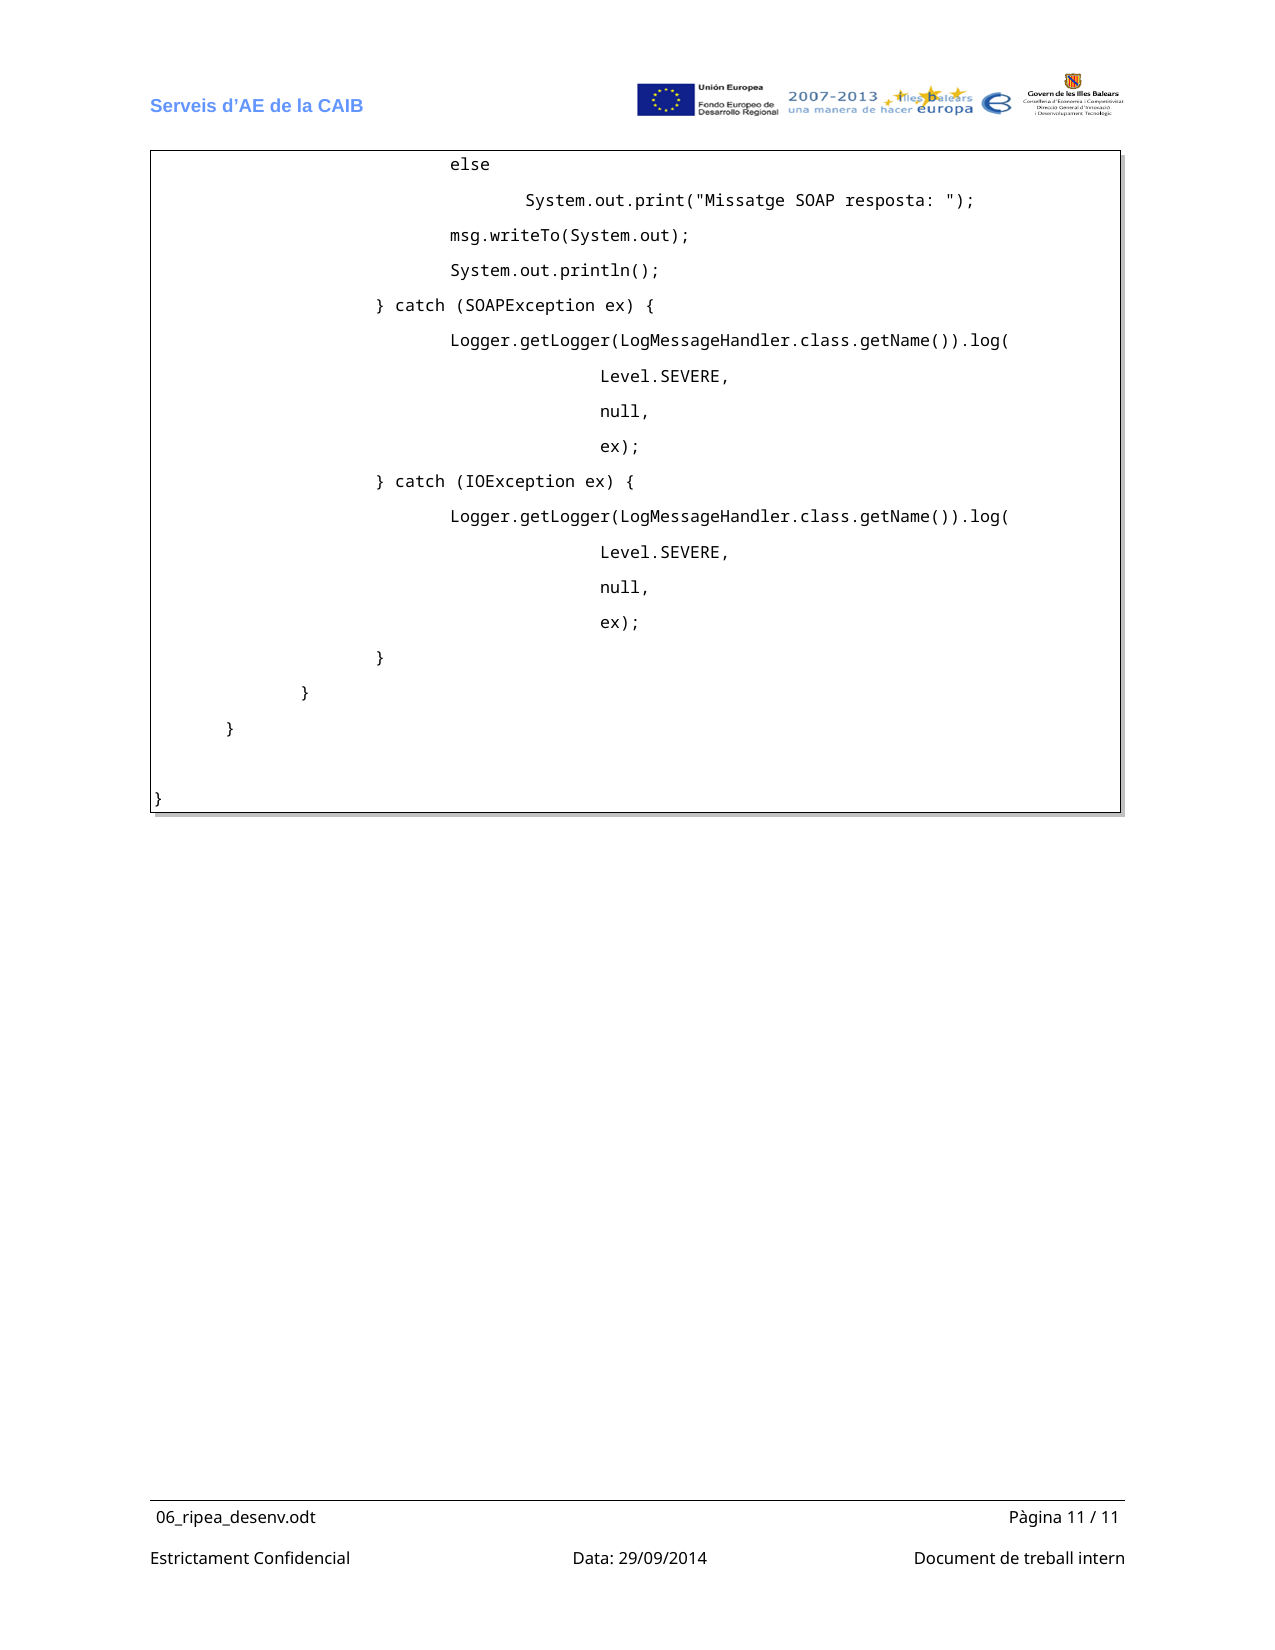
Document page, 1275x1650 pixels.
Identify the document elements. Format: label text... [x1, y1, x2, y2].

text } [151, 643, 1120, 669]
text System.out.println(); [151, 256, 1120, 281]
text System.out.print("Missatge SOAP resposta: "); [151, 185, 1120, 211]
text ex); [151, 432, 1120, 457]
text Level.SEVERE, [151, 537, 1120, 563]
text } catch (SOAPException ex) { [151, 291, 1120, 317]
text Logger.getLogger(LogMessageHandler.class.getName()).log( [151, 326, 1120, 352]
text } [151, 713, 1120, 739]
picture [636, 73, 1125, 116]
text } [151, 678, 1120, 704]
text else [151, 151, 1120, 176]
text } catch (IOException ex) { [151, 467, 1120, 493]
text ex); [151, 608, 1120, 633]
text msg.writeTo(System.out); [151, 220, 1120, 246]
text Logger.getLogger(LogMessageHandler.class.getName()).log( [151, 502, 1120, 528]
text null, [151, 572, 1120, 598]
text } [151, 784, 1120, 812]
text Level.SEVERE, [151, 361, 1120, 387]
text null, [151, 396, 1120, 422]
